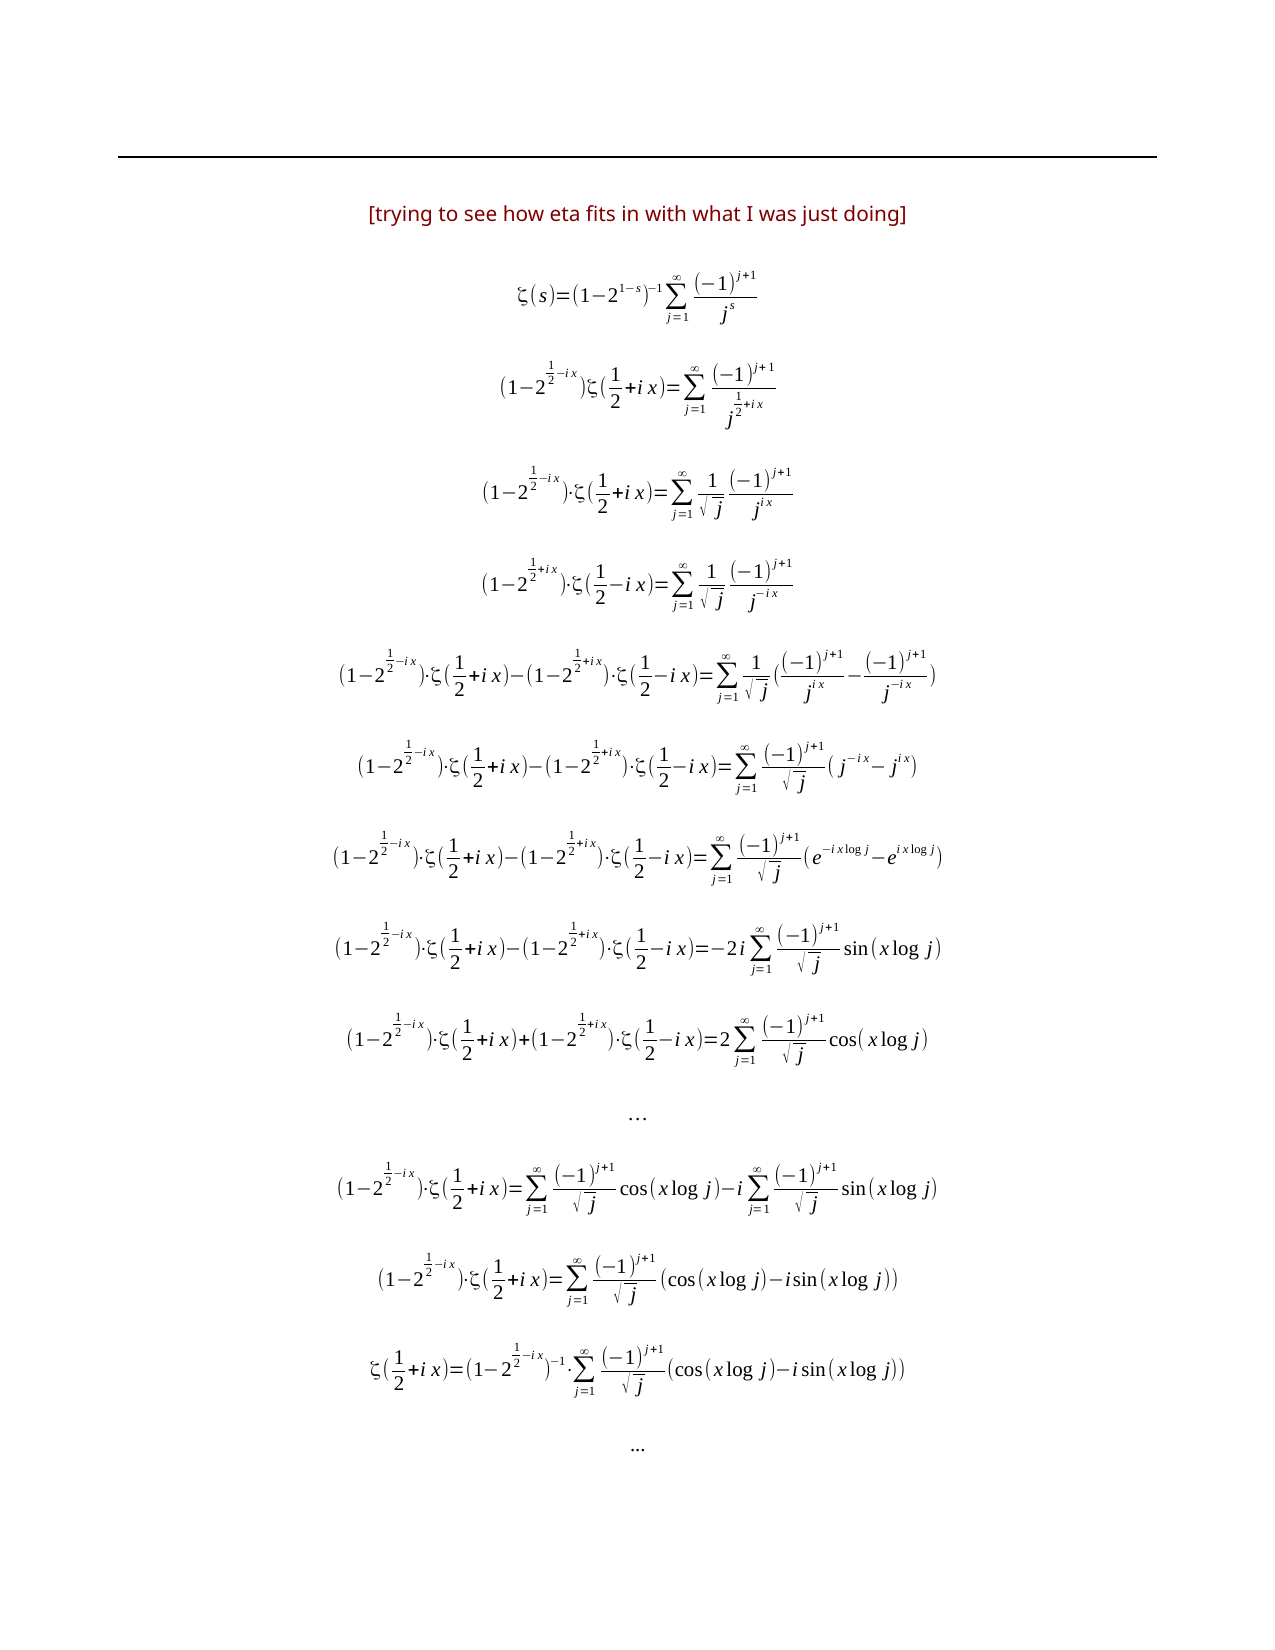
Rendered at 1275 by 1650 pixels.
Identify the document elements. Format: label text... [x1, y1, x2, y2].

text … [118, 1101, 1157, 1125]
text ... [118, 1432, 1157, 1456]
text [trying to see how eta fits in with what I was just doing] [118, 199, 1157, 227]
